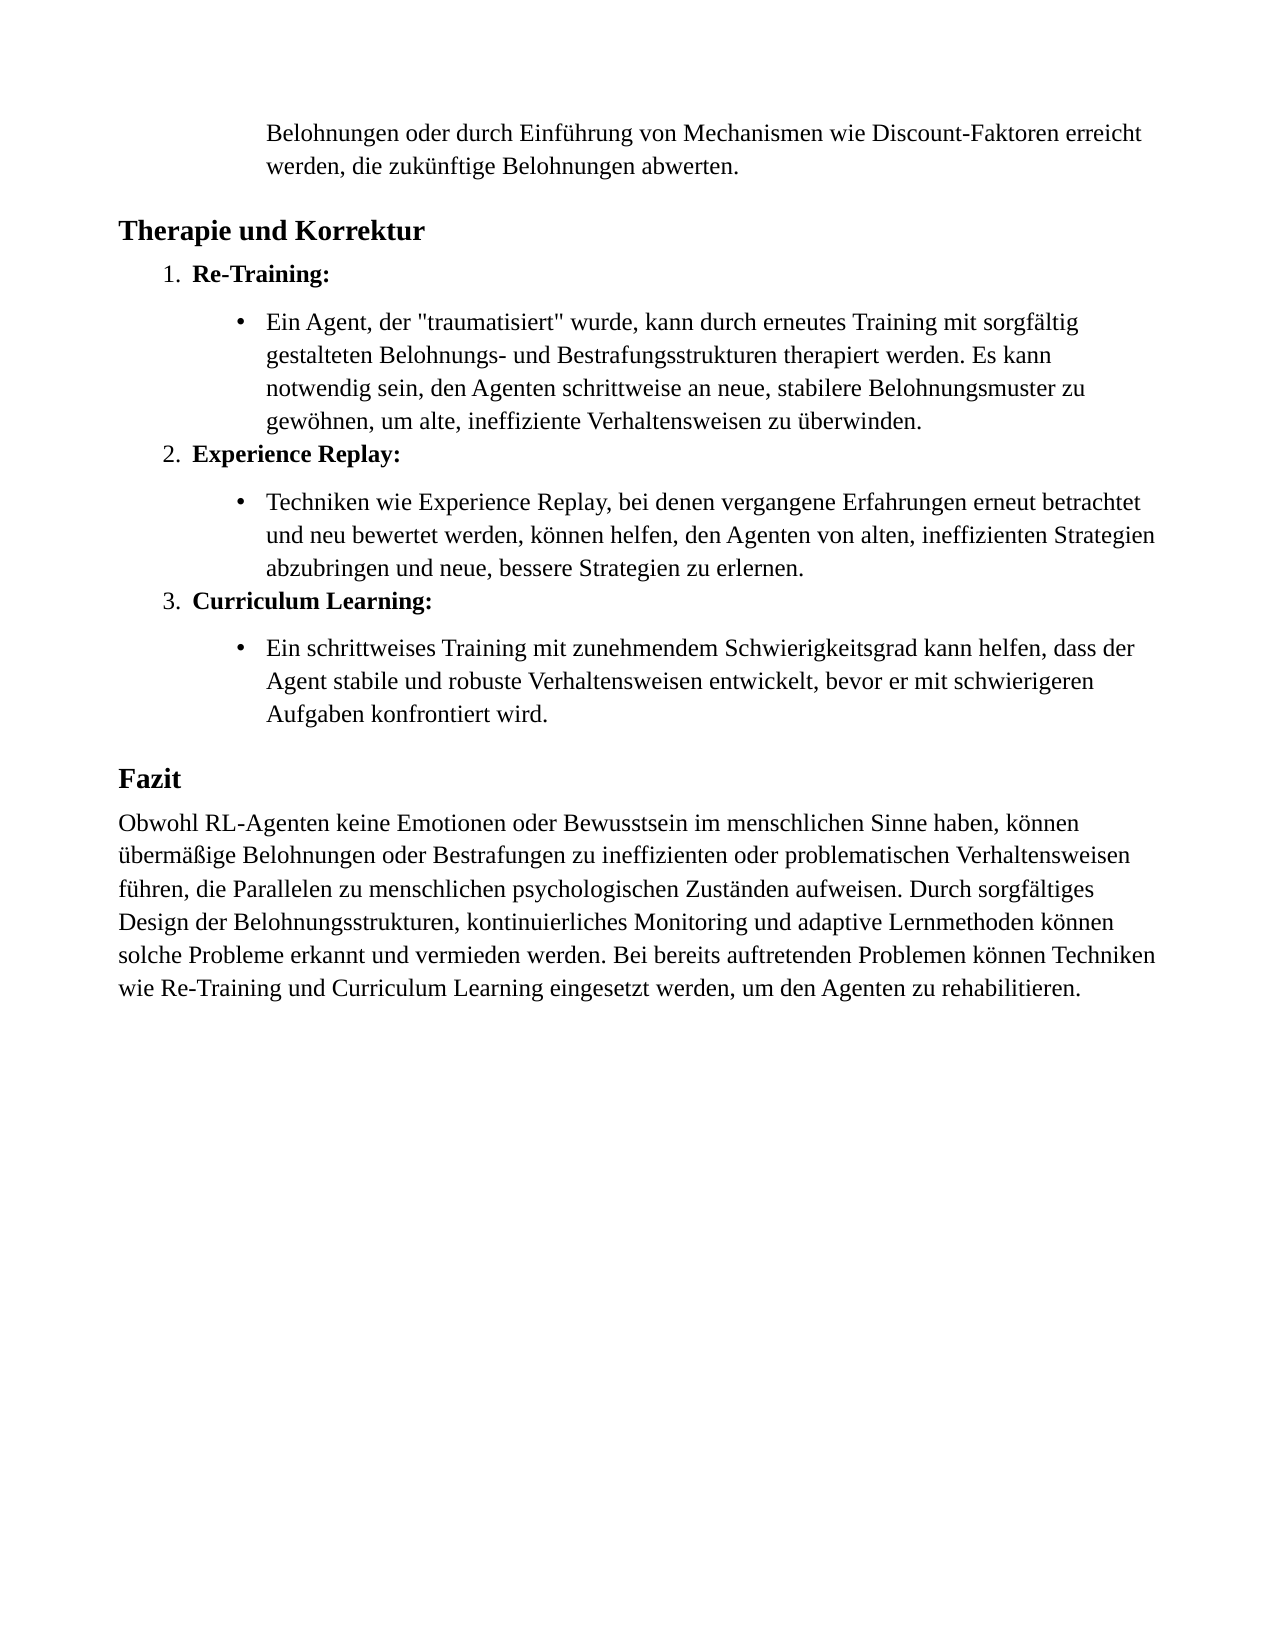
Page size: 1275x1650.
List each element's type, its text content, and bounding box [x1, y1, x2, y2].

list Curriculum Learning: [162, 586, 1157, 614]
list Ein Agent, der "traumatisiert" wurde, kann durch erneutes Training mit sorgfältig gestalteten Belohnungs- und Bestrafungsstrukturen therapiert werden. Es kann notwendig sein, den Agenten schrittweise an neue, stabilere Belohnungsmuster zu gewöhnen, um alte, ineffiziente Verhaltensweisen zu überwinden. [236, 307, 1157, 435]
subtitle Therapie und Korrektur [118, 213, 1157, 247]
list Techniken wie Experience Replay, bei denen vergangene Erfahrungen erneut betrachtet und neu bewertet werden, können helfen, den Agenten von alten, ineffizienten Strategien abzubringen und neue, bessere Strategien zu erlernen. [236, 487, 1157, 581]
list Experience Replay: [162, 439, 1157, 468]
list Belohnungen oder durch Einführung von Mechanismen wie Discount-Faktoren erreicht werden, die zukünftige Belohnungen abwerten. [236, 118, 1157, 180]
subtitle Fazit [118, 762, 1157, 795]
list Re-Training: [162, 259, 1157, 288]
text Obwohl RL-Agenten keine Emotionen oder Bewusstsein im menschlichen Sinne haben, können übermäßige Belohnungen oder Bestrafungen zu ineffizienten oder problematischen Verhaltensweisen führen, die Parallelen zu menschlichen psychologischen Zuständen aufweisen. Durch sorgfältiges Design der Belohnungsstrukturen, kontinuierliches Monitoring und adaptive Lernmethoden können solche Probleme erkannt und vermieden werden. Bei bereits auftretenden Problemen können Techniken wie Re-Training und Curriculum Learning eingesetzt werden, um den Agenten zu rehabilitieren. [118, 808, 1157, 1001]
list Ein schrittweises Training mit zunehmendem Schwierigkeitsgrad kann helfen, dass der Agent stabile und robuste Verhaltensweisen entwickelt, bevor er mit schwierigeren Aufgaben konfrontiert wird. [236, 633, 1157, 728]
